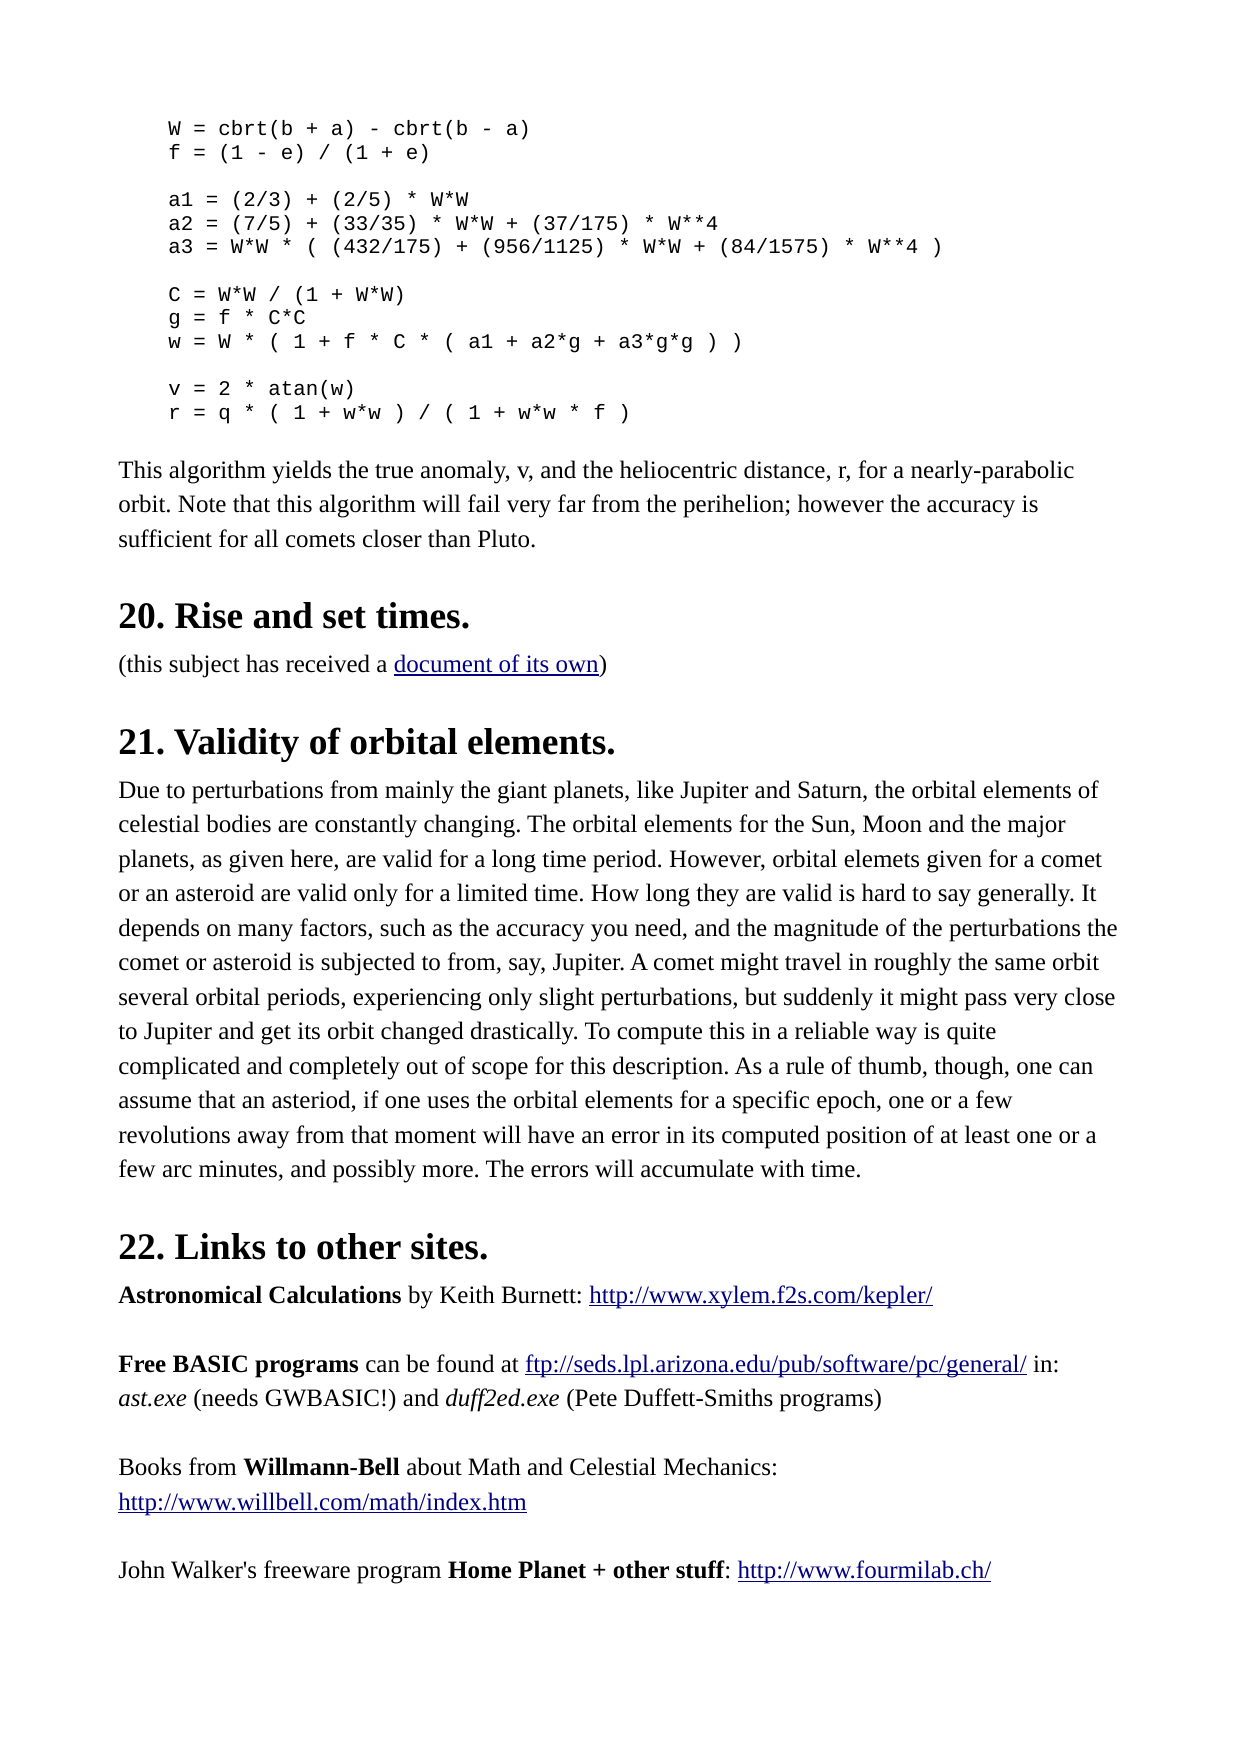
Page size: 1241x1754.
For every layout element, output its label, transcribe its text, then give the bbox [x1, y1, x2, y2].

text f = (1 - e) / (1 + e) [118, 142, 1122, 165]
subtitle 22. Links to other sites. [118, 1224, 1122, 1267]
subtitle 20. Rise and set times. [118, 594, 1122, 637]
subtitle 21. Validity of orbital elements. [118, 719, 1122, 762]
text C = W*W / (1 + W*W) [118, 284, 1122, 307]
text Astronomical Calculations by Keith Burnett: http://www.xylem.f2s.com/kepler/ Free BASIC programs can be found at ftp://seds.lpl.arizona.edu/pub/software/pc/general/ in: ast.exe (needs GWBASIC!) and duff2ed.exe (Pete Duffett-Smiths programs) Books from Willmann-Bell about Math and Celestial Mechanics: http://www.willbell.com/math/index.htm John Walker's freeware program Home Planet + other stuff: http://www.fourmilab.ch/ [118, 1280, 1122, 1619]
text a1 = (2/3) + (2/5) * W*W [118, 189, 1122, 213]
text This algorithm yields the true anomaly, v, and the heliocentric distance, r, for a nearly-parabolic orbit. Note that this algorithm will fail very far from the perihelion; however the accuracy is sufficient for all comets closer than Pluto. [118, 455, 1122, 553]
text v = 2 * atan(w) [118, 378, 1122, 402]
text (this subject has received a document of its own) [118, 649, 1122, 678]
text g = f * C*C [118, 307, 1122, 331]
text r = q * ( 1 + w*w ) / ( 1 + w*w * f ) [118, 402, 1122, 426]
text W = cbrt(b + a) - cbrt(b - a) [118, 118, 1122, 142]
text w = W * ( 1 + f * C * ( a1 + a2*g + a3*g*g ) ) [118, 331, 1122, 354]
text a2 = (7/5) + (33/35) * W*W + (37/175) * W**4 [118, 213, 1122, 236]
text a3 = W*W * ( (432/175) + (956/1125) * W*W + (84/1575) * W**4 ) [118, 236, 1122, 260]
text Due to perturbations from mainly the giant planets, like Jupiter and Saturn, the orbital elements of celestial bodies are constantly changing. The orbital elements for the Sun, Moon and the major planets, as given here, are valid for a long time period. However, orbital elemets given for a comet or an asteroid are valid only for a limited time. How long they are valid is hard to say generally. It depends on many factors, such as the accuracy you need, and the magnitude of the perturbations the comet or asteroid is subjected to from, say, Jupiter. A comet might travel in roughly the same orbit several orbital periods, experiencing only slight perturbations, but suddenly it might pass very close to Jupiter and get its orbit changed drastically. To compute this in a reliable way is quite complicated and completely out of scope for this description. As a rule of thumb, though, one can assume that an asteriod, if one uses the orbital elements for a specific epoch, one or a few revolutions away from that moment will have an error in its computed position of at least one or a few arc minutes, and possibly more. The errors will accumulate with time. [118, 775, 1122, 1183]
